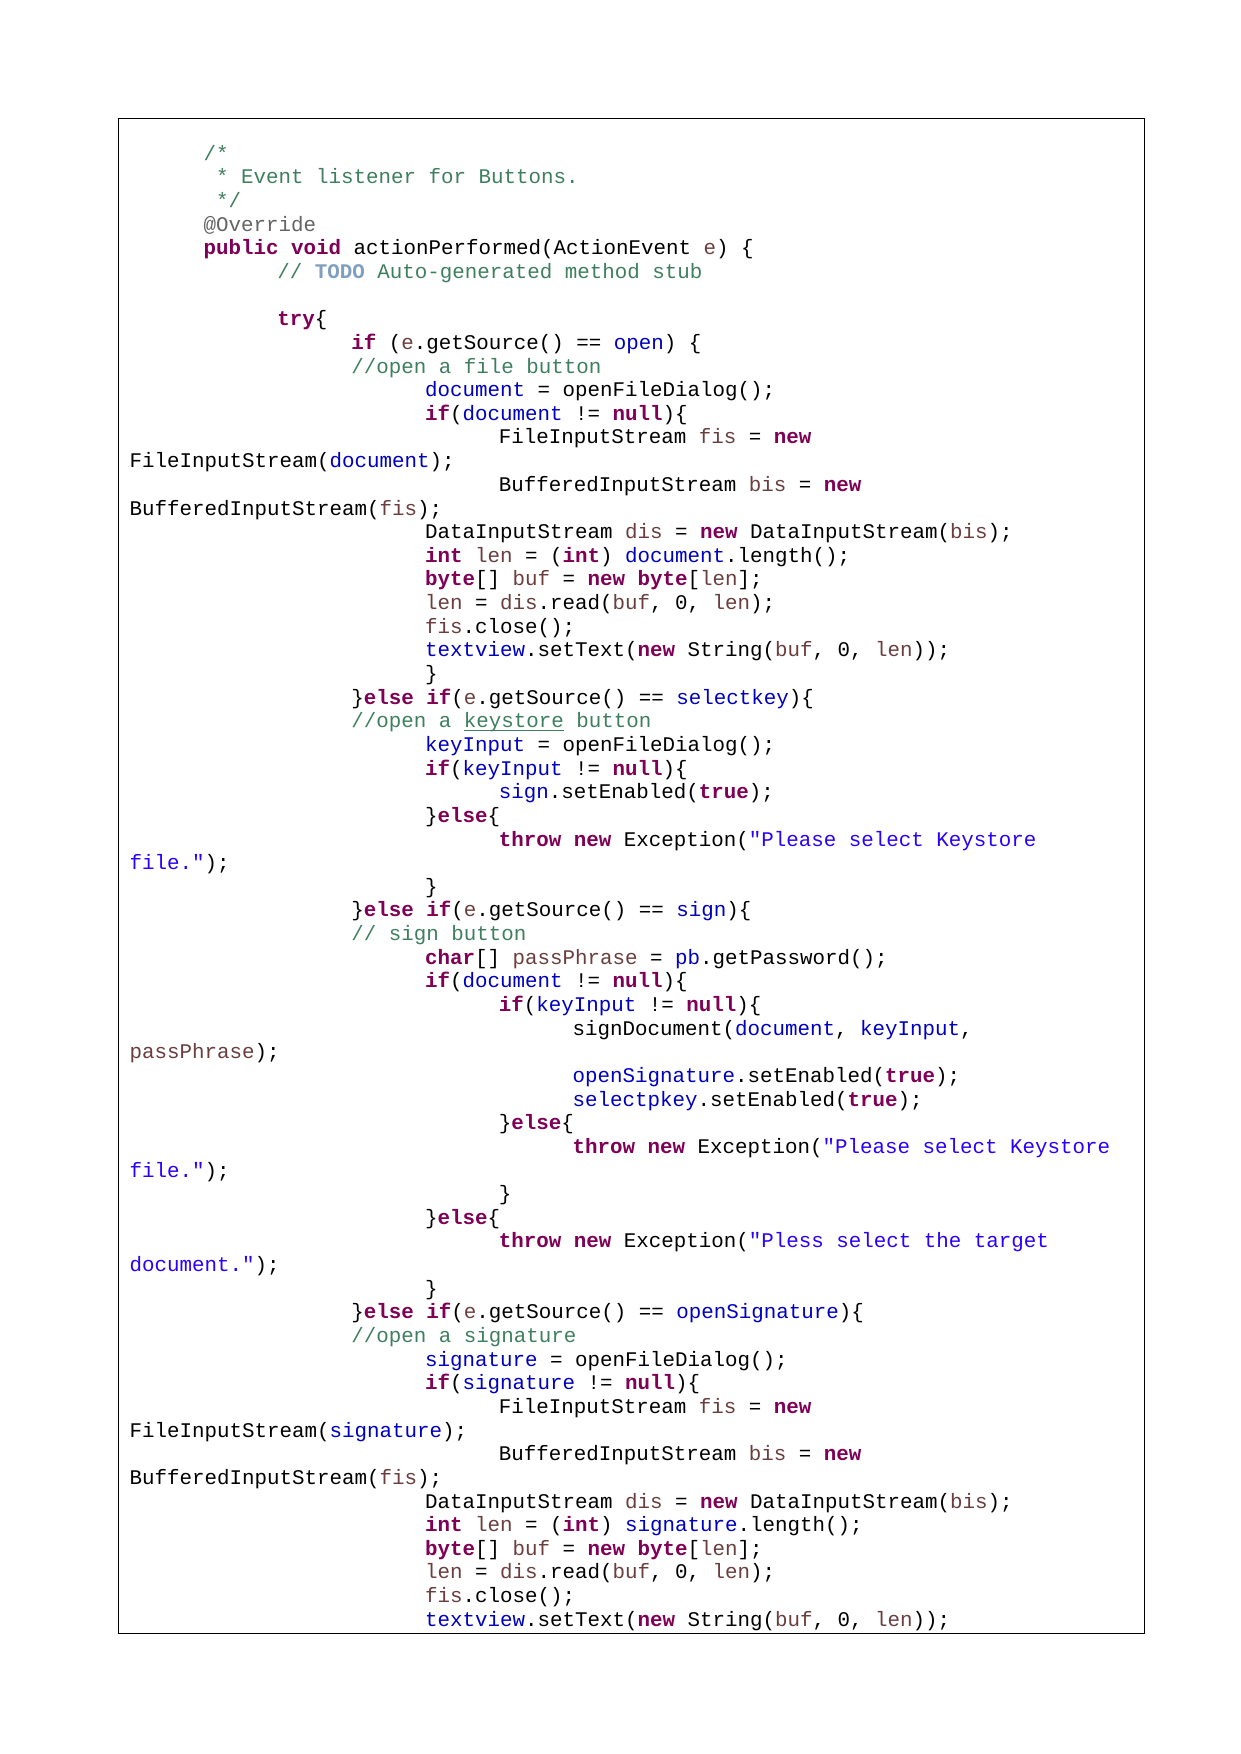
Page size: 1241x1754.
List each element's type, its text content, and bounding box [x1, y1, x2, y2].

table_cell /* * Event listener for Buttons. */ @Override public void actionPerformed(ActionEvent e) { // TODO Auto-generated method stub try{ if (e.getSource() == open) { //open a file button document = openFileDialog(); if(document != null){ FileInputStream fis = new FileInputStream(document); BufferedInputStream bis = new BufferedInputStream(fis); DataInputStream dis = new DataInputStream(bis); int len = (int) document.length(); byte[] buf = new byte[len]; len = dis.read(buf, 0, len); fis.close(); textview.setText(new String(buf, 0, len)); } }else if(e.getSource() == selectkey){ //open a keystore button keyInput = openFileDialog(); if(keyInput != null){ sign.setEnabled(true); }else{ throw new Exception("Please select Keystore file."); } }else if(e.getSource() == sign){ // sign button char[] passPhrase = pb.getPassword(); if(document != null){ if(keyInput != null){ signDocument(document, keyInput, passPhrase); openSignature.setEnabled(true); selectpkey.setEnabled(true); }else{ throw new Exception("Please select Keystore file."); } }else{ throw new Exception("Pless select the target document."); } }else if(e.getSource() == openSignature){ //open a signature signature = openFileDialog(); if(signature != null){ FileInputStream fis = new FileInputStream(signature); BufferedInputStream bis = new BufferedInputStream(fis); DataInputStream dis = new DataInputStream(bis); int len = (int) signature.length(); byte[] buf = new byte[len]; len = dis.read(buf, 0, len); fis.close(); textview.setText(new String(buf, 0, len)); [119, 119, 1144, 1632]
